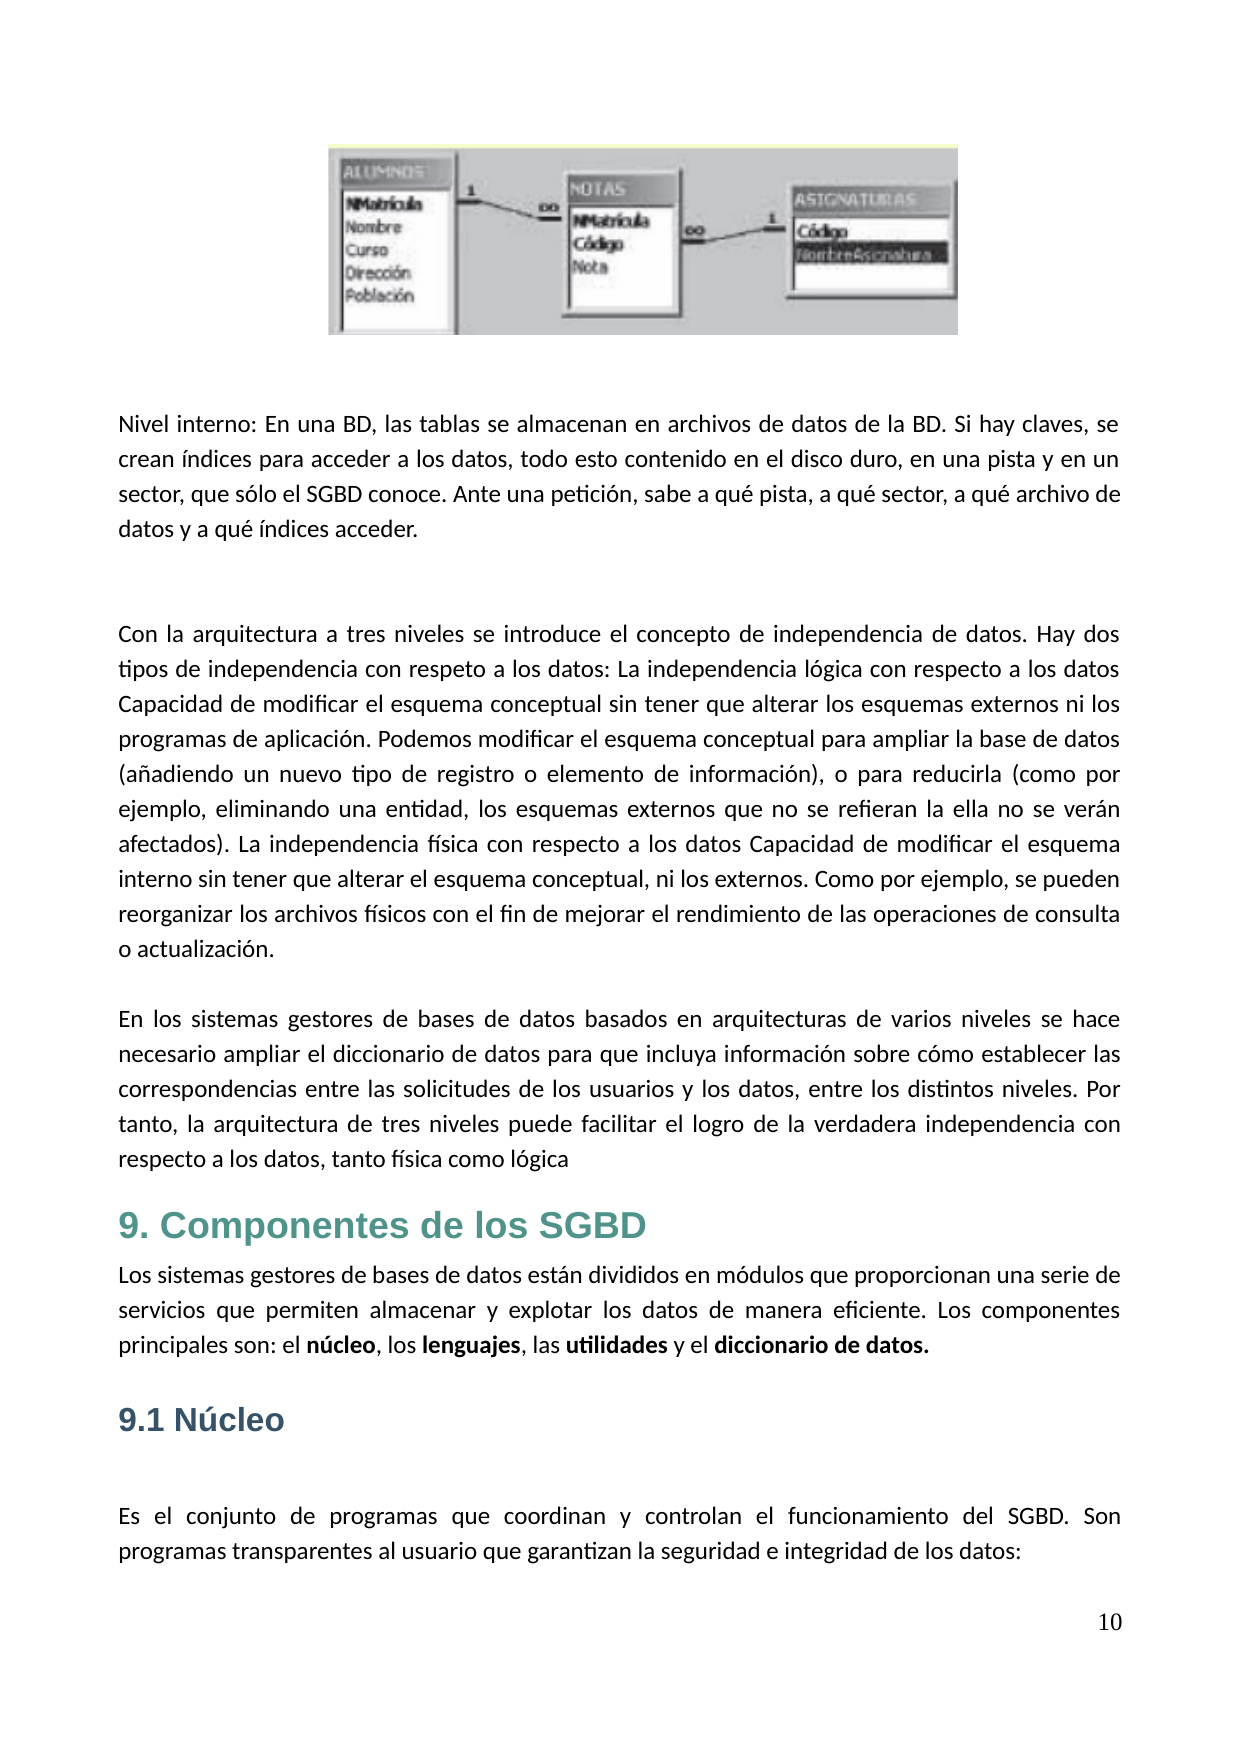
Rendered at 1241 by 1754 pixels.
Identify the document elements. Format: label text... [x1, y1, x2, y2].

text Es el conjunto de programas que coordinan y controlan el funcionamiento del SGBD. Son programas transparentes al usuario que garantizan la seguridad e integridad de los datos: [118, 1500, 1122, 1566]
text Con la arquitectura a tres niveles se introduce el concepto de independencia de datos. Hay dos tipos de independencia con respeto a los datos: La independencia lógica con respecto a los datos Capacidad de modificar el esquema conceptual sin tener que alterar los esquemas externos ni los programas de aplicación. Podemos modificar el esquema conceptual para ampliar la base de datos (añadiendo un nuevo tipo de registro o elemento de información), o para reducirla (como por ejemplo, eliminando una entidad, los esquemas externos que no se refieran la ella no se verán afectados). La independencia física con respecto a los datos Capacidad de modificar el esquema interno sin tener que alterar el esquema conceptual, ni los externos. Como por ejemplo, se pueden reorganizar los archivos físicos con el fin de mejorar el rendimiento de las operaciones de consulta o actualización. [118, 619, 1122, 964]
subtitle 9. Componentes de los SGBD [118, 1204, 1122, 1247]
text En los sistemas gestores de bases de datos basados en arquitecturas de varios niveles se hace necesario ampliar el diccionario de datos para que incluya información sobre cómo establecer las correspondencias entre las solicitudes de los usuarios y los datos, entre los distintos niveles. Por tanto, la arquitectura de tres niveles puede facilitar el logro de la verdadera independencia con respecto a los datos, tanto física como lógica [118, 1004, 1122, 1174]
subtitle 9.1 Núcleo [118, 1400, 1122, 1438]
text Nivel interno: En una BD, las tablas se almacenan en archivos de datos de la BD. Si hay claves, se crean índices para acceder a los datos, todo esto contenido en el disco duro, en una pista y en un sector, que sólo el SGBD conoce. Ante una petición, sabe a qué pista, a qué sector, a qué archivo de datos y a qué índices acceder. [118, 409, 1122, 544]
text Los sistemas gestores de bases de datos están divididos en módulos que proporcionan una serie de servicios que permiten almacenar y explotar los datos de manera eficiente. Los componentes principales son: el núcleo, los lenguajes, las utilidades y el diccionario de datos. [118, 1259, 1122, 1360]
picture [328, 192, 441, 335]
